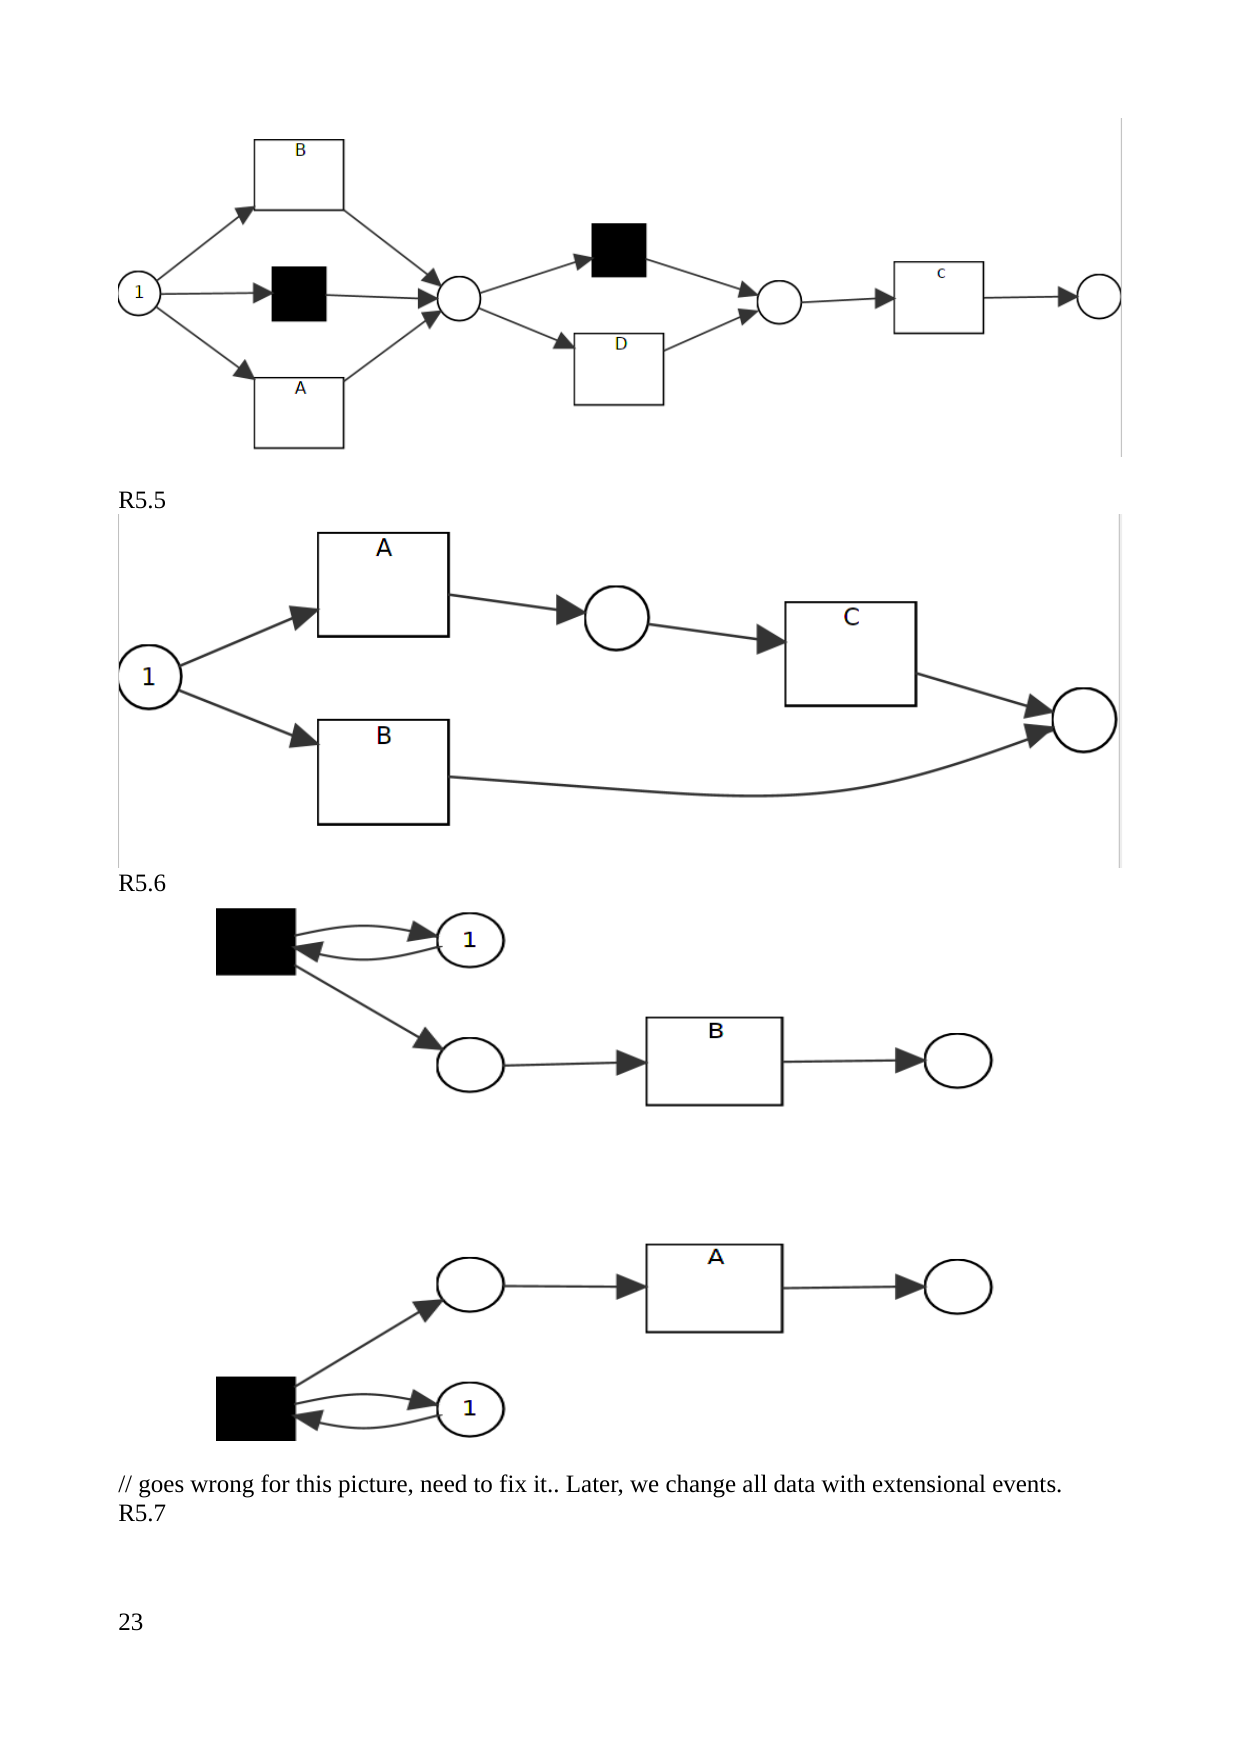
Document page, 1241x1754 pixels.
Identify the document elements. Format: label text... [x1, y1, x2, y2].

picture [118, 118, 1123, 457]
text R5.7 [118, 1498, 1122, 1527]
picture [216, 896, 1024, 1441]
picture [118, 514, 1123, 868]
text R5.6 [118, 868, 1122, 897]
text R5.5 [118, 485, 1122, 514]
text // goes wrong for this picture, need to fix it.. Later, we change all data with extensional events. [118, 1469, 1122, 1498]
